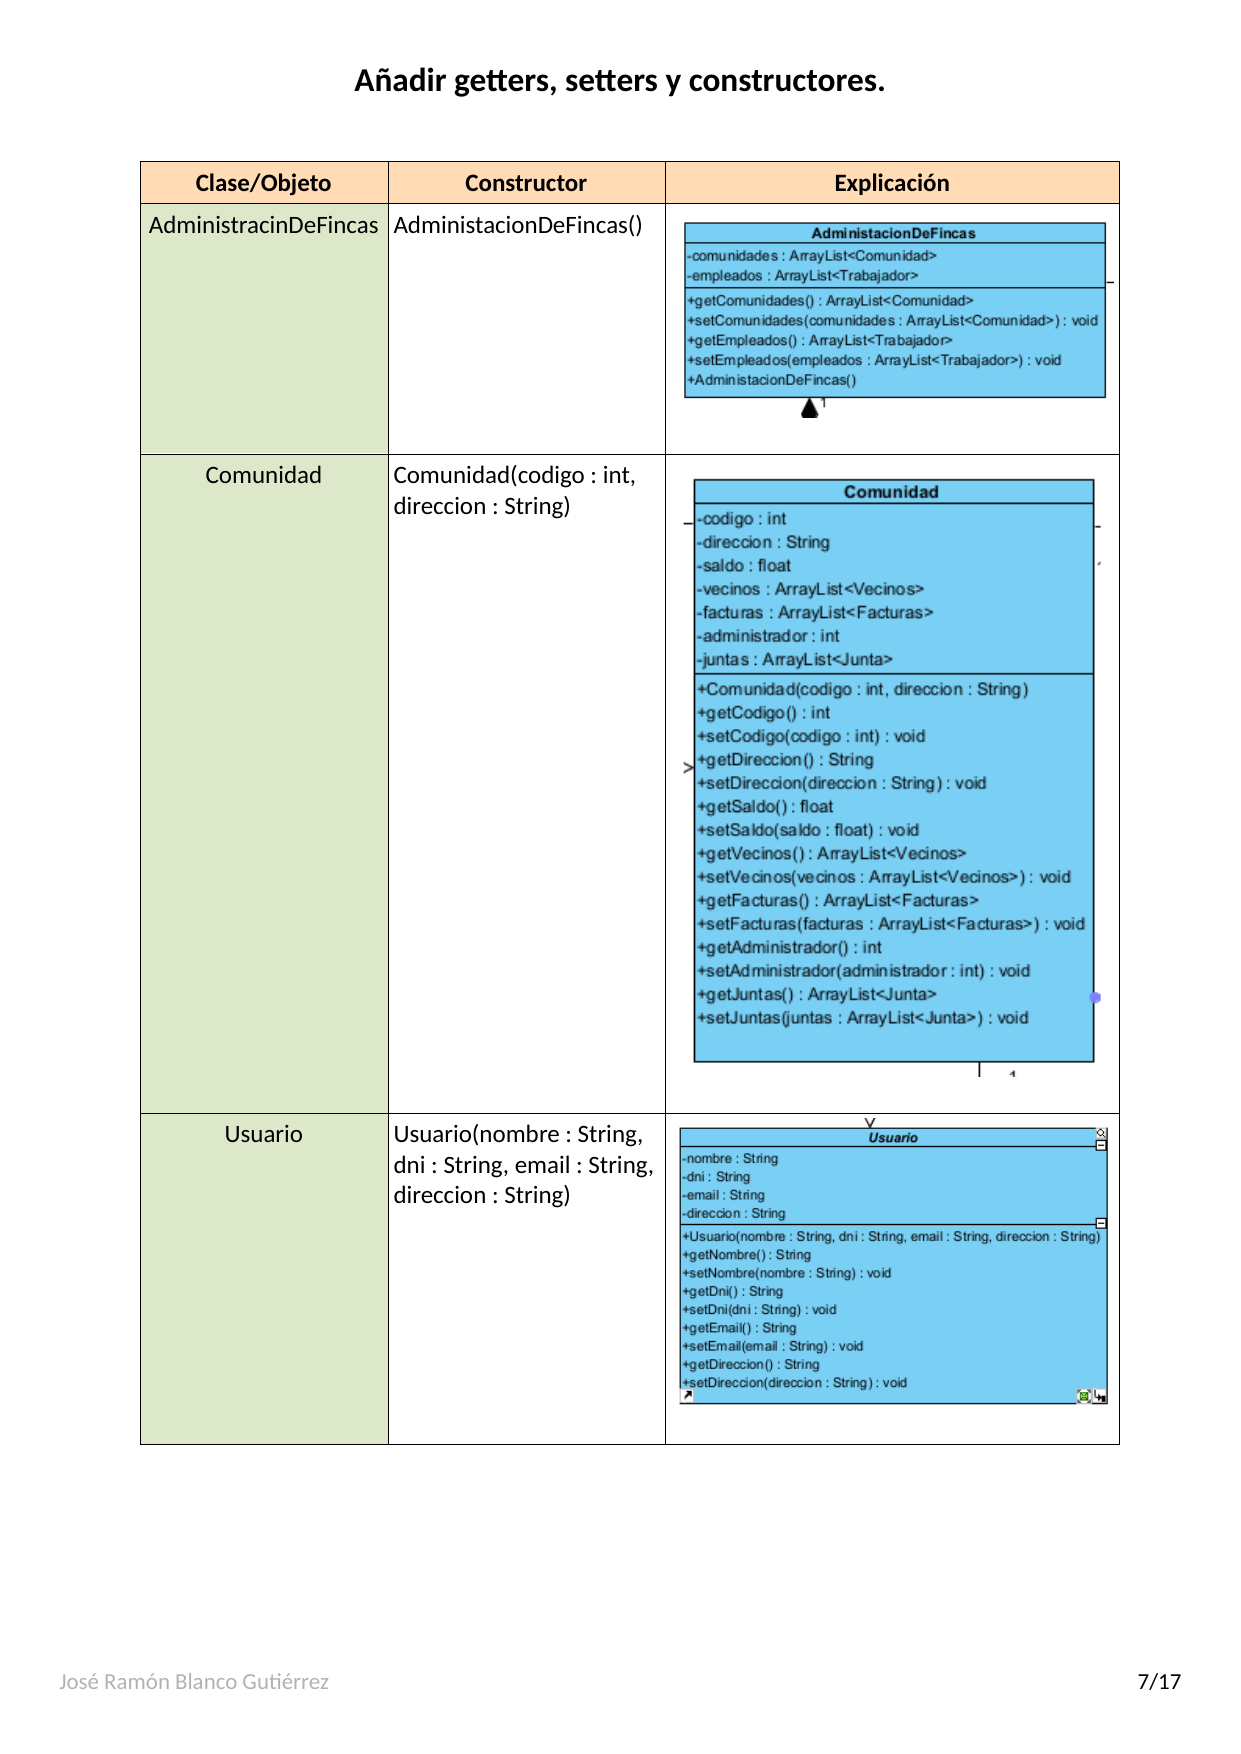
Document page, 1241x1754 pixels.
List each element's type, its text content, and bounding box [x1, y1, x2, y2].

table_header Clase/Objeto [141, 162, 388, 203]
table_cell AdministracinDeFincas [141, 204, 388, 453]
table_cell Usuario(nombre : String, dni : String, email : String, direccion : String) [389, 1114, 665, 1444]
picture [670, 1118, 1114, 1408]
table_cell Comunidad [141, 455, 388, 1113]
table_header Explicación [666, 162, 1119, 203]
table_cell Usuario [141, 1114, 388, 1444]
table_cell Comunidad(codigo : int, direccion : String) [389, 455, 665, 1113]
table_cell [666, 204, 1119, 453]
picture [683, 459, 1101, 1077]
table_header Constructor [389, 162, 665, 203]
table_cell AdministacionDeFincas() [389, 204, 665, 453]
table_cell [666, 455, 1119, 1113]
table_cell [666, 1114, 1119, 1444]
picture [670, 208, 1114, 418]
text Añadir getters, setters y constructores. [59, 59, 1181, 100]
